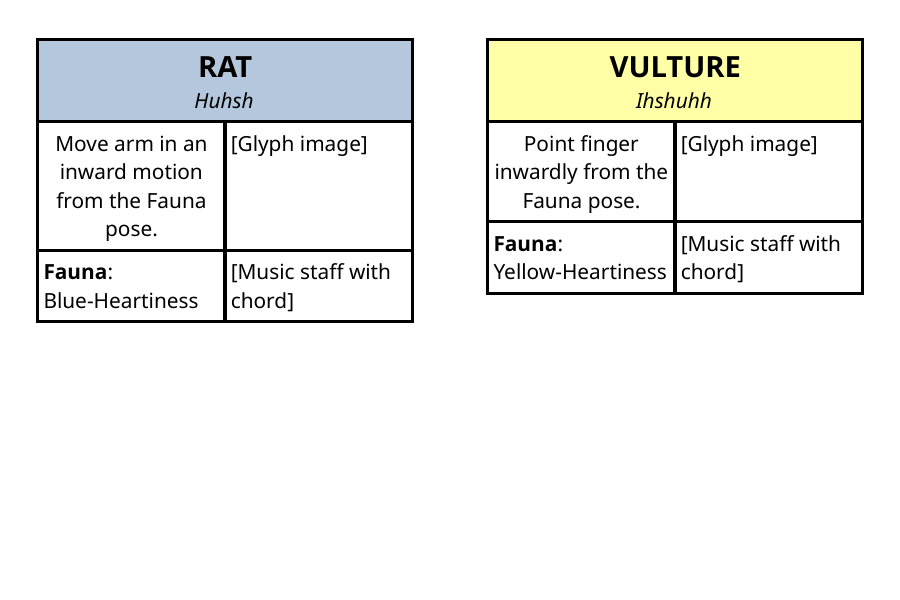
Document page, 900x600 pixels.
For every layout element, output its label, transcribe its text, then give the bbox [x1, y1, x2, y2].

table_cell [Music staff with chord] [677, 223, 861, 292]
table_cell Fauna: Yellow-Heartiness [489, 223, 673, 292]
table_header RAT Huhsh [39, 41, 411, 120]
table_cell Fauna: Blue-Heartiness [39, 252, 223, 320]
table_header VULTURE Ihshuhh [489, 41, 861, 120]
table_cell [Glyph image] [227, 123, 411, 248]
table_cell Move arm in an inward motion from the Fauna pose. [39, 123, 223, 248]
table_cell Point finger inwardly from the Fauna pose. [489, 123, 673, 220]
table_cell [Music staff with chord] [227, 252, 411, 320]
table_cell [Glyph image] [677, 123, 861, 220]
